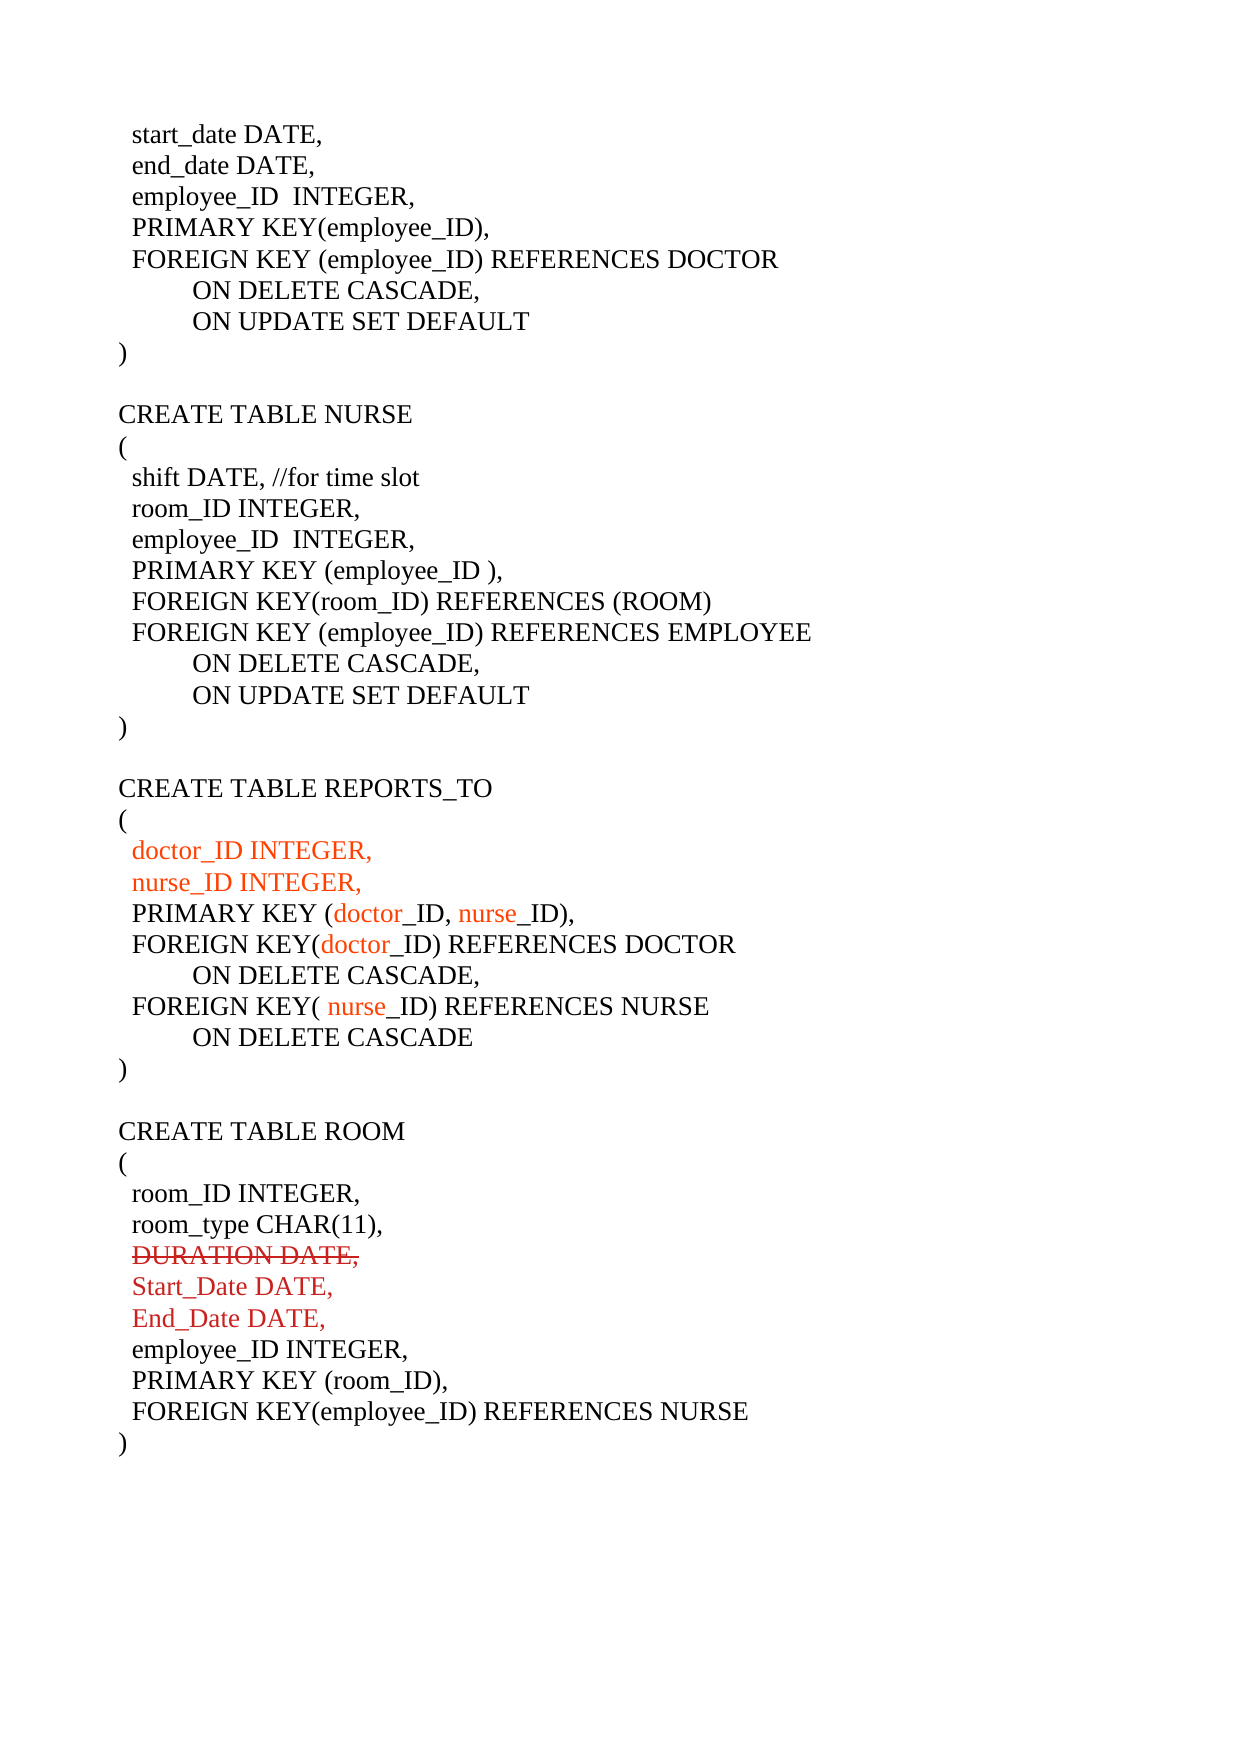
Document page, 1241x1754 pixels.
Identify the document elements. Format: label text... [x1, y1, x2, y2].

text ) [118, 1052, 1122, 1084]
text DURATION DATE, [118, 1239, 1122, 1271]
text room_ID INTEGER, [118, 492, 1122, 523]
text CREATE TABLE ROOM [118, 1115, 1122, 1146]
text FOREIGN KEY(employee_ID) REFERENCES NURSE [118, 1395, 1122, 1426]
text CREATE TABLE NURSE [118, 398, 1122, 429]
text ON DELETE CASCADE, [118, 959, 1122, 990]
text room_ID INTEGER, [118, 1177, 1122, 1208]
text PRIMARY KEY(employee_ID), [118, 212, 1122, 243]
text ON UPDATE SET DEFAULT [118, 679, 1122, 710]
text employee_ID INTEGER, [118, 523, 1122, 554]
text ( [118, 1146, 1122, 1177]
text ( [118, 429, 1122, 461]
text employee_ID INTEGER, [118, 180, 1122, 212]
text FOREIGN KEY( nurse_ID) REFERENCES NURSE [118, 990, 1122, 1021]
text CREATE TABLE REPORTS_TO [118, 772, 1122, 803]
text PRIMARY KEY (room_ID), [118, 1364, 1122, 1395]
text PRIMARY KEY (employee_ID ), [118, 554, 1122, 585]
text doctor_ID INTEGER, [118, 834, 1122, 866]
text FOREIGN KEY(doctor_ID) REFERENCES DOCTOR [118, 928, 1122, 959]
text ON UPDATE SET DEFAULT [118, 305, 1122, 336]
text Start_Date DATE, [118, 1271, 1122, 1302]
text start_date DATE, [118, 118, 1122, 149]
text ) [118, 1426, 1122, 1457]
text FOREIGN KEY(room_ID) REFERENCES (ROOM) [118, 585, 1122, 616]
text ) [118, 710, 1122, 741]
text FOREIGN KEY (employee_ID) REFERENCES EMPLOYEE [118, 616, 1122, 648]
text ) [118, 336, 1122, 367]
text ON DELETE CASCADE, [118, 274, 1122, 305]
text ON DELETE CASCADE [118, 1021, 1122, 1052]
text End_Date DATE, [118, 1302, 1122, 1333]
text nurse_ID INTEGER, [118, 866, 1122, 897]
text ON DELETE CASCADE, [118, 648, 1122, 679]
text ( [118, 803, 1122, 834]
text room_type CHAR(11), [118, 1208, 1122, 1239]
text end_date DATE, [118, 149, 1122, 180]
text PRIMARY KEY (doctor_ID, nurse_ID), [118, 897, 1122, 928]
text FOREIGN KEY (employee_ID) REFERENCES DOCTOR [118, 243, 1122, 274]
text shift DATE, //for time slot [118, 461, 1122, 492]
text employee_ID INTEGER, [118, 1333, 1122, 1364]
